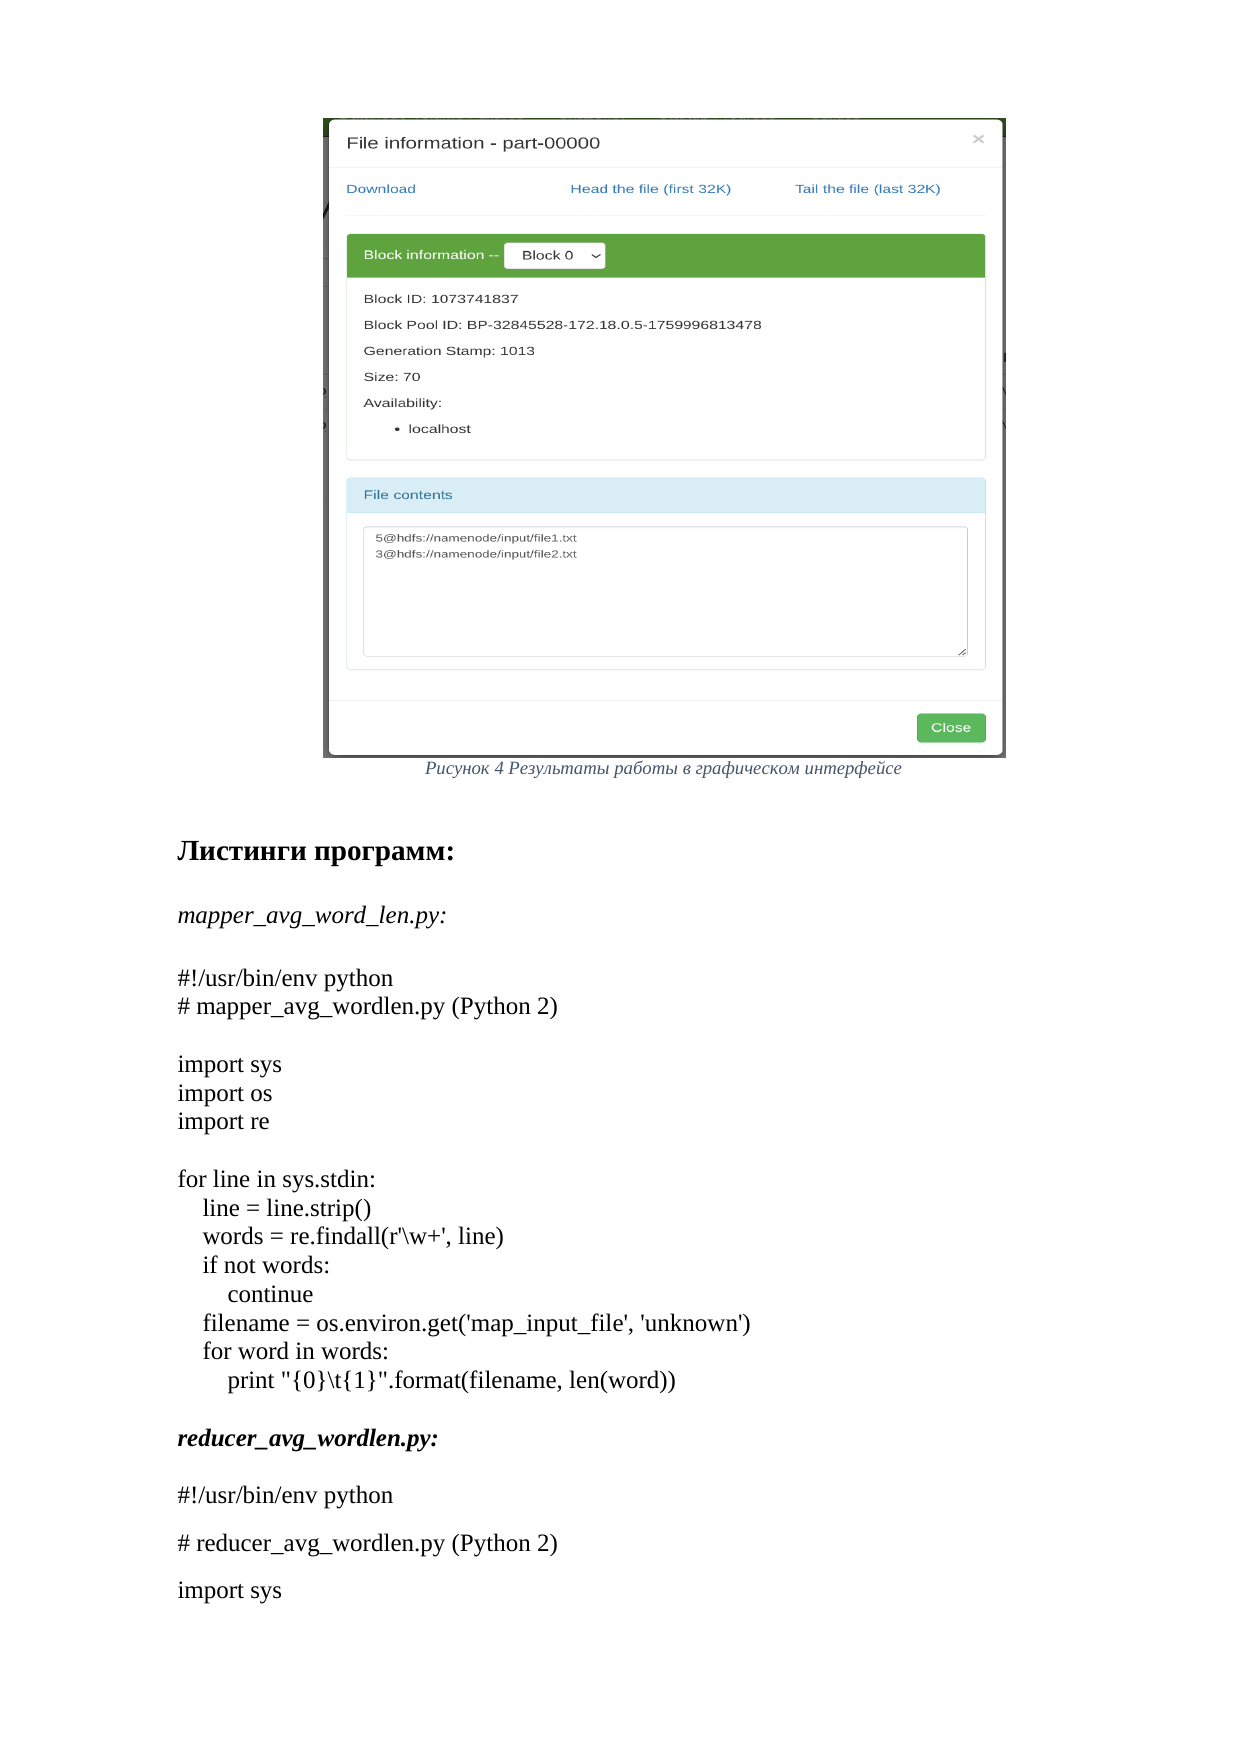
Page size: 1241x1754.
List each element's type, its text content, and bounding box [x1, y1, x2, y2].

text filename = os.environ.get('map_input_file', 'unknown') [177, 1308, 1152, 1336]
text reducer_avg_wordlen.py: [177, 1423, 1152, 1451]
text Листинги программ: [177, 833, 1152, 867]
text #!/usr/bin/env python [177, 1480, 1152, 1509]
text import sys [177, 1576, 1152, 1604]
text # mapper_avg_wordlen.py (Python 2) [177, 991, 1152, 1020]
text line = line.strip() [177, 1193, 1152, 1221]
text if not words: [177, 1250, 1152, 1279]
text continue [177, 1279, 1152, 1308]
text # reducer_avg_wordlen.py (Python 2) [177, 1528, 1152, 1557]
text for line in sys.stdin: [177, 1164, 1152, 1193]
text words = re.findall(r'\w+', line) [177, 1221, 1152, 1250]
text mapper_avg_word_len.py: [177, 900, 1152, 929]
text import sys [177, 1049, 1152, 1078]
text import os [177, 1078, 1152, 1106]
text import re [177, 1106, 1152, 1135]
picture [323, 118, 1006, 758]
text #!/usr/bin/env python [177, 963, 1152, 991]
text print "{0}\t{1}".format(filename, len(word)) [177, 1365, 1152, 1394]
text Рисунок 4 Результаты работы в графическом интерфейсе [177, 757, 1152, 779]
text for word in words: [177, 1336, 1152, 1365]
